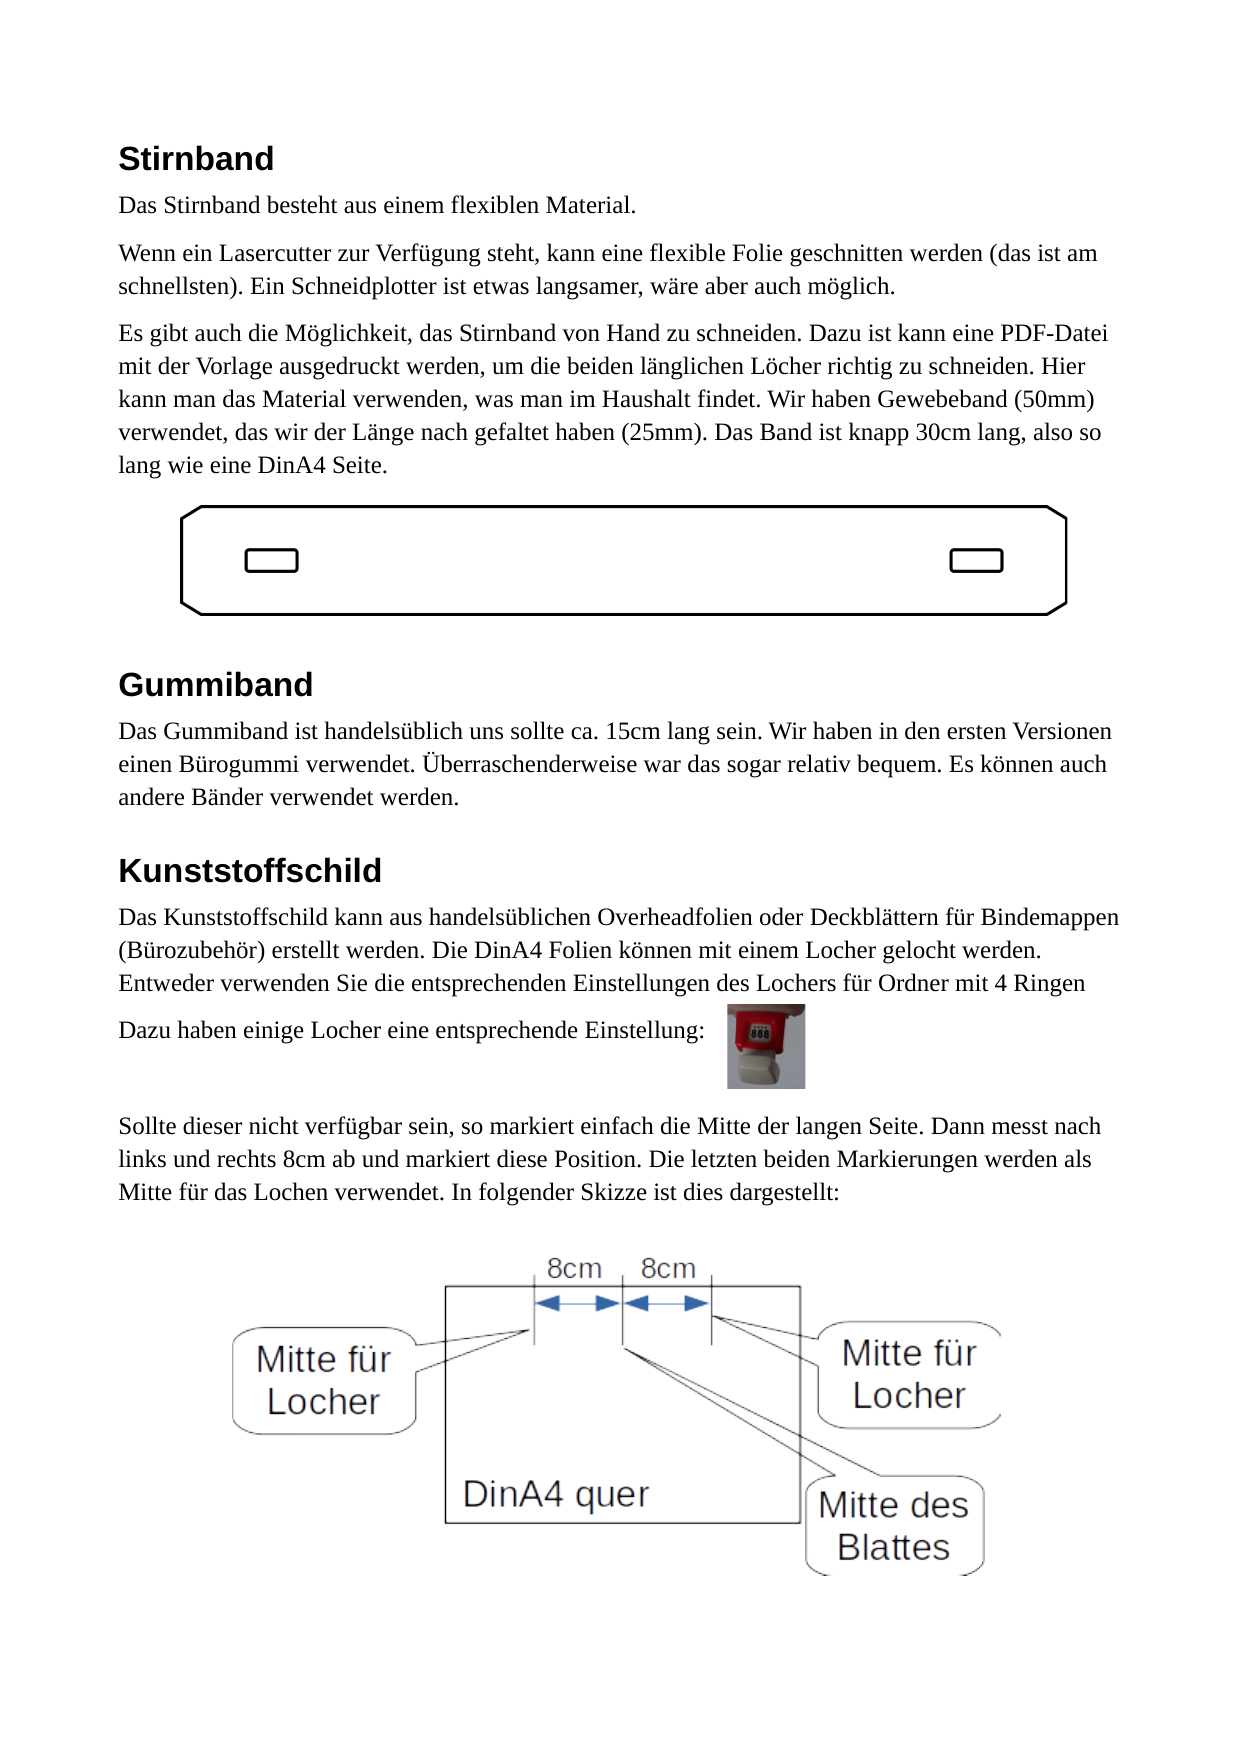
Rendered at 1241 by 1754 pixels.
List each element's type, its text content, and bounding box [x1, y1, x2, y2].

text Dazu haben einige Locher eine entsprechende Einstellung: [118, 1016, 1122, 1044]
text Sollte dieser nicht verfügbar sein, so markiert einfach die Mitte der langen Seite. Dann messt nach links und rechts 8cm ab und markiert diese Position. Die letzten beiden Markierungen werden als Mitte für das Lochen verwendet. In folgender Skizze ist dies dargestellt: [118, 1111, 1122, 1206]
subtitle Kunststoffschild [118, 851, 1122, 889]
text Wenn ein Lasercutter zur Verfügung steht, kann eine flexible Folie geschnitten werden (das ist am schnellsten). Ein Schneidplotter ist etwas langsamer, wäre aber auch möglich. [118, 238, 1122, 299]
subtitle Gummiband [118, 665, 1122, 704]
text Das Stirnband besteht aus einem flexiblen Material. [118, 190, 1122, 219]
picture [232, 1244, 1001, 1576]
subtitle Stirnband [118, 139, 1122, 178]
text Das Gummiband ist handelsüblich uns sollte ca. 15cm lang sein. Wir haben in den ersten Versionen einen Bürogummi verwendet. Überraschenderweise war das sogar relativ bequem. Es können auch andere Bänder verwendet werden. [118, 716, 1122, 811]
text Es gibt auch die Möglichkeit, das Stirnband von Hand zu schneiden. Dazu ist kann eine PDF-Datei mit der Vorlage ausgedruckt werden, um die beiden länglichen Löcher richtig zu schneiden. Hier kann man das Material verwenden, was man im Haushalt findet. Wir haben Gewebeband (50mm) verwendet, das wir der Länge nach gefaltet haben (25mm). Das Band ist knapp 30cm lang, also so lang wie eine DinA4 Seite. [118, 318, 1122, 479]
picture [180, 505, 1068, 616]
picture [741, 1028, 764, 1089]
text Das Kunststoffschild kann aus handelsüblichen Overheadfolien oder Deckblättern für Bindemappen (Bürozubehör) erstellt werden. Die DinA4 Folien können mit einem Locher gelocht werden. Entweder verwenden Sie die entsprechenden Einstellungen des Lochers für Ordner mit 4 Ringen [118, 902, 1122, 997]
